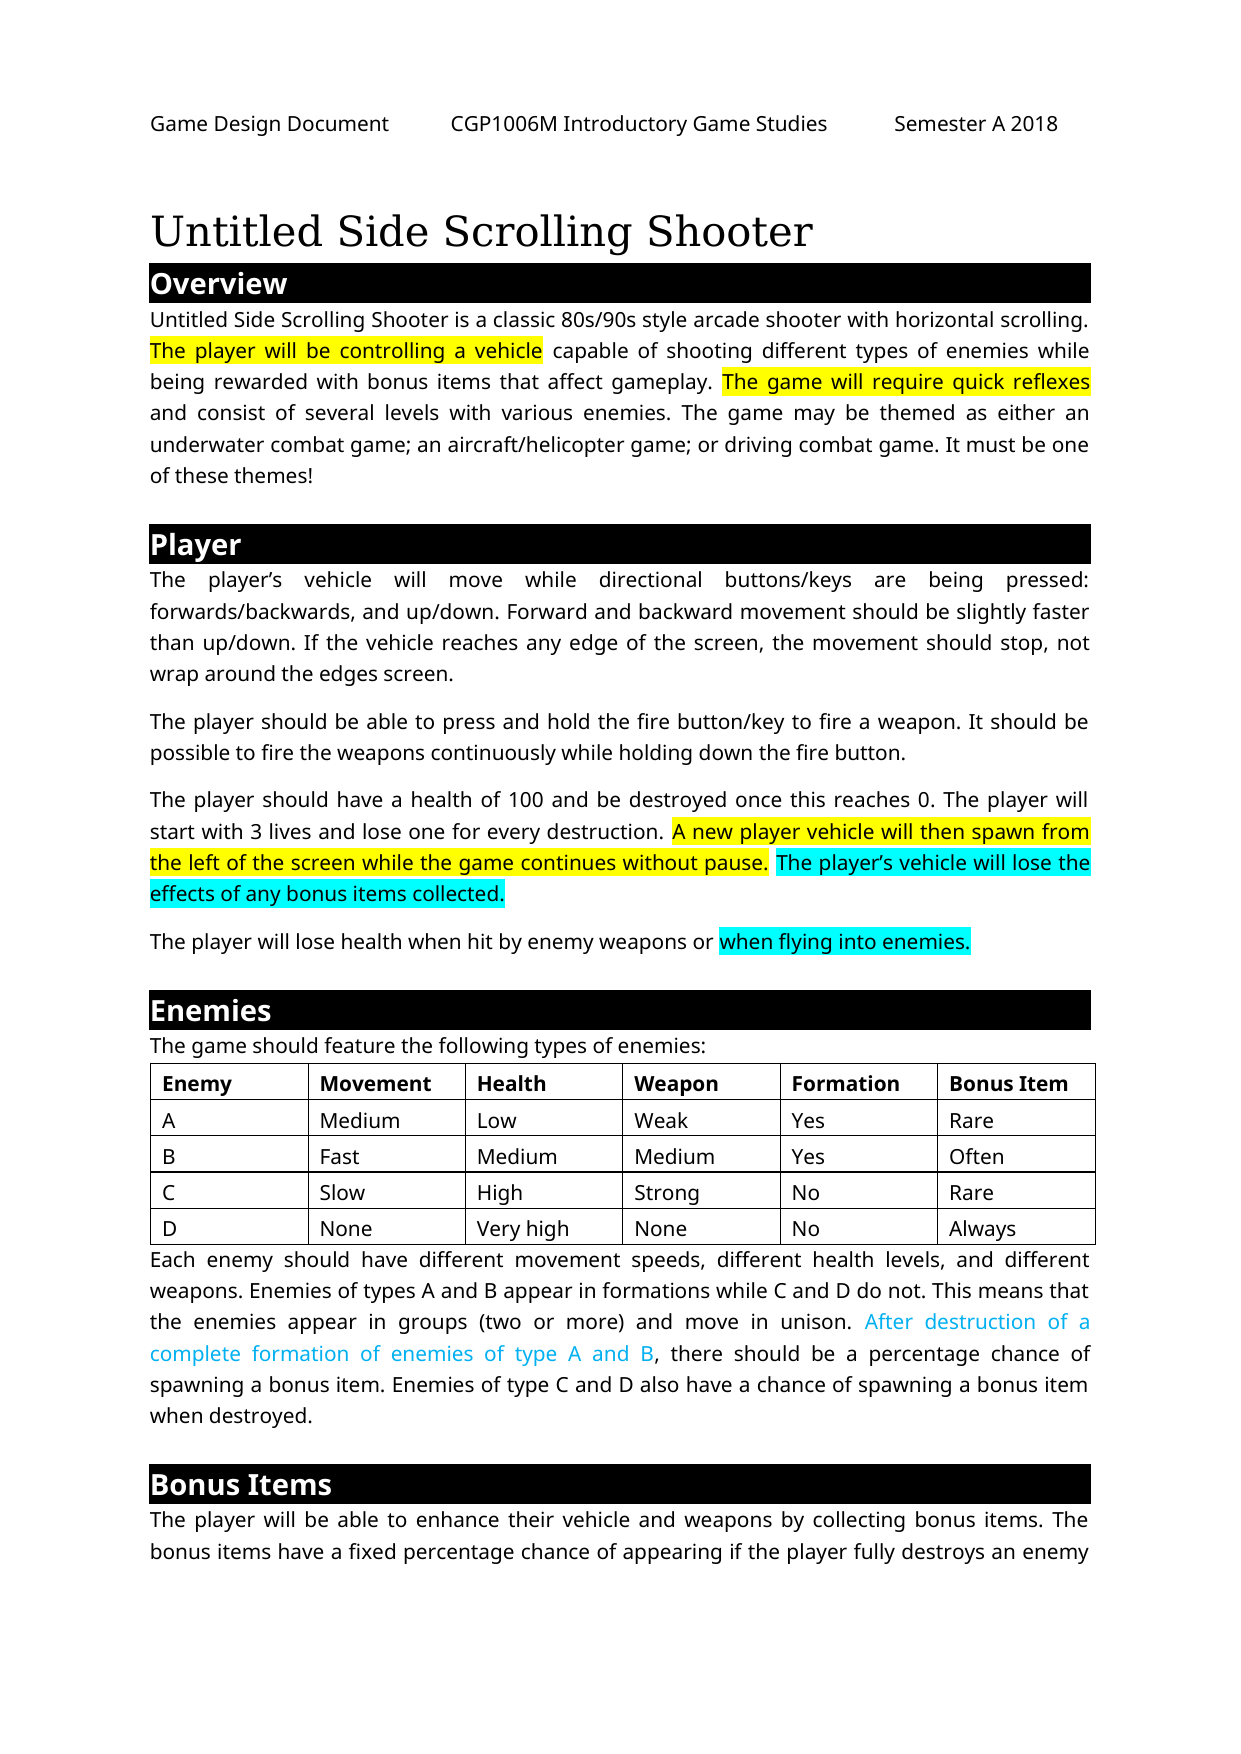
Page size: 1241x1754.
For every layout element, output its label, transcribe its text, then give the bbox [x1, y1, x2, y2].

text The game should feature the following types of enemies: [149, 1031, 1091, 1060]
table_cell Strong [623, 1173, 780, 1208]
table_cell Medium [466, 1136, 622, 1171]
table_cell Always [938, 1209, 1095, 1244]
table_header Bonus Item [938, 1064, 1095, 1099]
text Each enemy should have different movement speeds, different health levels, and different weapons. Enemies of types A and B appear in formations while C and D do not. This means that the enemies appear in groups (two or more) and move in unison. After destruction of a complete formation of enemies of type A and B, there should be a percentage chance of spawning a bonus item. Enemies of type C and D also have a chance of spawning a bonus item when destroyed. [149, 1245, 1091, 1429]
table_cell Rare [938, 1173, 1095, 1208]
table_header Formation [781, 1064, 937, 1099]
text Game Design Document CGP1006M Introductory Game Studies Semester A 2018 [150, 109, 1091, 138]
table_cell Low [466, 1100, 622, 1135]
subtitle Player [149, 524, 1091, 564]
text The player will be able to enhance their vehicle and weapons by collecting bonus items. The bonus items have a fixed percentage chance of appearing if the player fully destroys an enemy [149, 1506, 1091, 1565]
table_cell A [151, 1100, 308, 1135]
table_cell D [151, 1209, 308, 1244]
table_cell No [781, 1173, 937, 1208]
table_header Enemy [151, 1064, 308, 1099]
table_header Movement [309, 1064, 465, 1099]
text The player should be able to press and hold the fire button/key to fire a weapon. It should be possible to fire the weapons continuously while holding down the fire button. [149, 707, 1091, 766]
table_cell Slow [309, 1173, 465, 1208]
table_cell High [466, 1173, 622, 1208]
text The player should have a health of 100 and be destroyed once this reaches 0. The player will start with 3 lives and lose one for every destruction. A new player vehicle will then spawn from the left of the screen while the game continues without pause. The player’s vehicle will lose the effects of any bonus items collected. [149, 786, 1091, 908]
subtitle Enemies [149, 990, 1091, 1030]
text Untitled Side Scrolling Shooter is a classic 80s/90s style arcade shooter with horizontal scrolling. The player will be controlling a vehicle capable of shooting different types of enemies while being rewarded with bonus items that affect gameplay. The game will require quick reflexes and consist of several levels with various enemies. The game may be themed as either an underwater combat game; an aircraft/helicopter game; or driving combat game. It must be one of these themes! [149, 305, 1091, 489]
table_header Weapon [623, 1064, 780, 1099]
table_cell None [623, 1209, 780, 1244]
table_cell No [781, 1209, 937, 1244]
table_header Health [466, 1064, 622, 1099]
table_cell Rare [938, 1100, 1095, 1135]
text Untitled Side Scrolling Shooter [150, 203, 1091, 256]
text The player’s vehicle will move while directional buttons/keys are being pressed: forwards/backwards, and up/down. Forward and backward movement should be slightly faster than up/down. If the vehicle reaches any edge of the screen, the movement should stop, not wrap around the edges screen. [149, 566, 1091, 688]
table_cell None [309, 1209, 465, 1244]
table_cell Medium [623, 1136, 780, 1171]
table_cell Very high [466, 1209, 622, 1244]
table_cell B [151, 1136, 308, 1171]
table_cell Yes [781, 1100, 937, 1135]
subtitle Bonus Items [149, 1464, 1091, 1504]
table_cell Fast [309, 1136, 465, 1171]
table_cell Weak [623, 1100, 780, 1135]
table_cell Medium [309, 1100, 465, 1135]
subtitle Overview [149, 263, 1091, 303]
text The player will lose health when hit by enemy weapons or when flying into enemies. [149, 927, 1091, 955]
table_cell Yes [781, 1136, 937, 1171]
table_cell Often [938, 1136, 1095, 1171]
table_cell C [151, 1173, 308, 1208]
